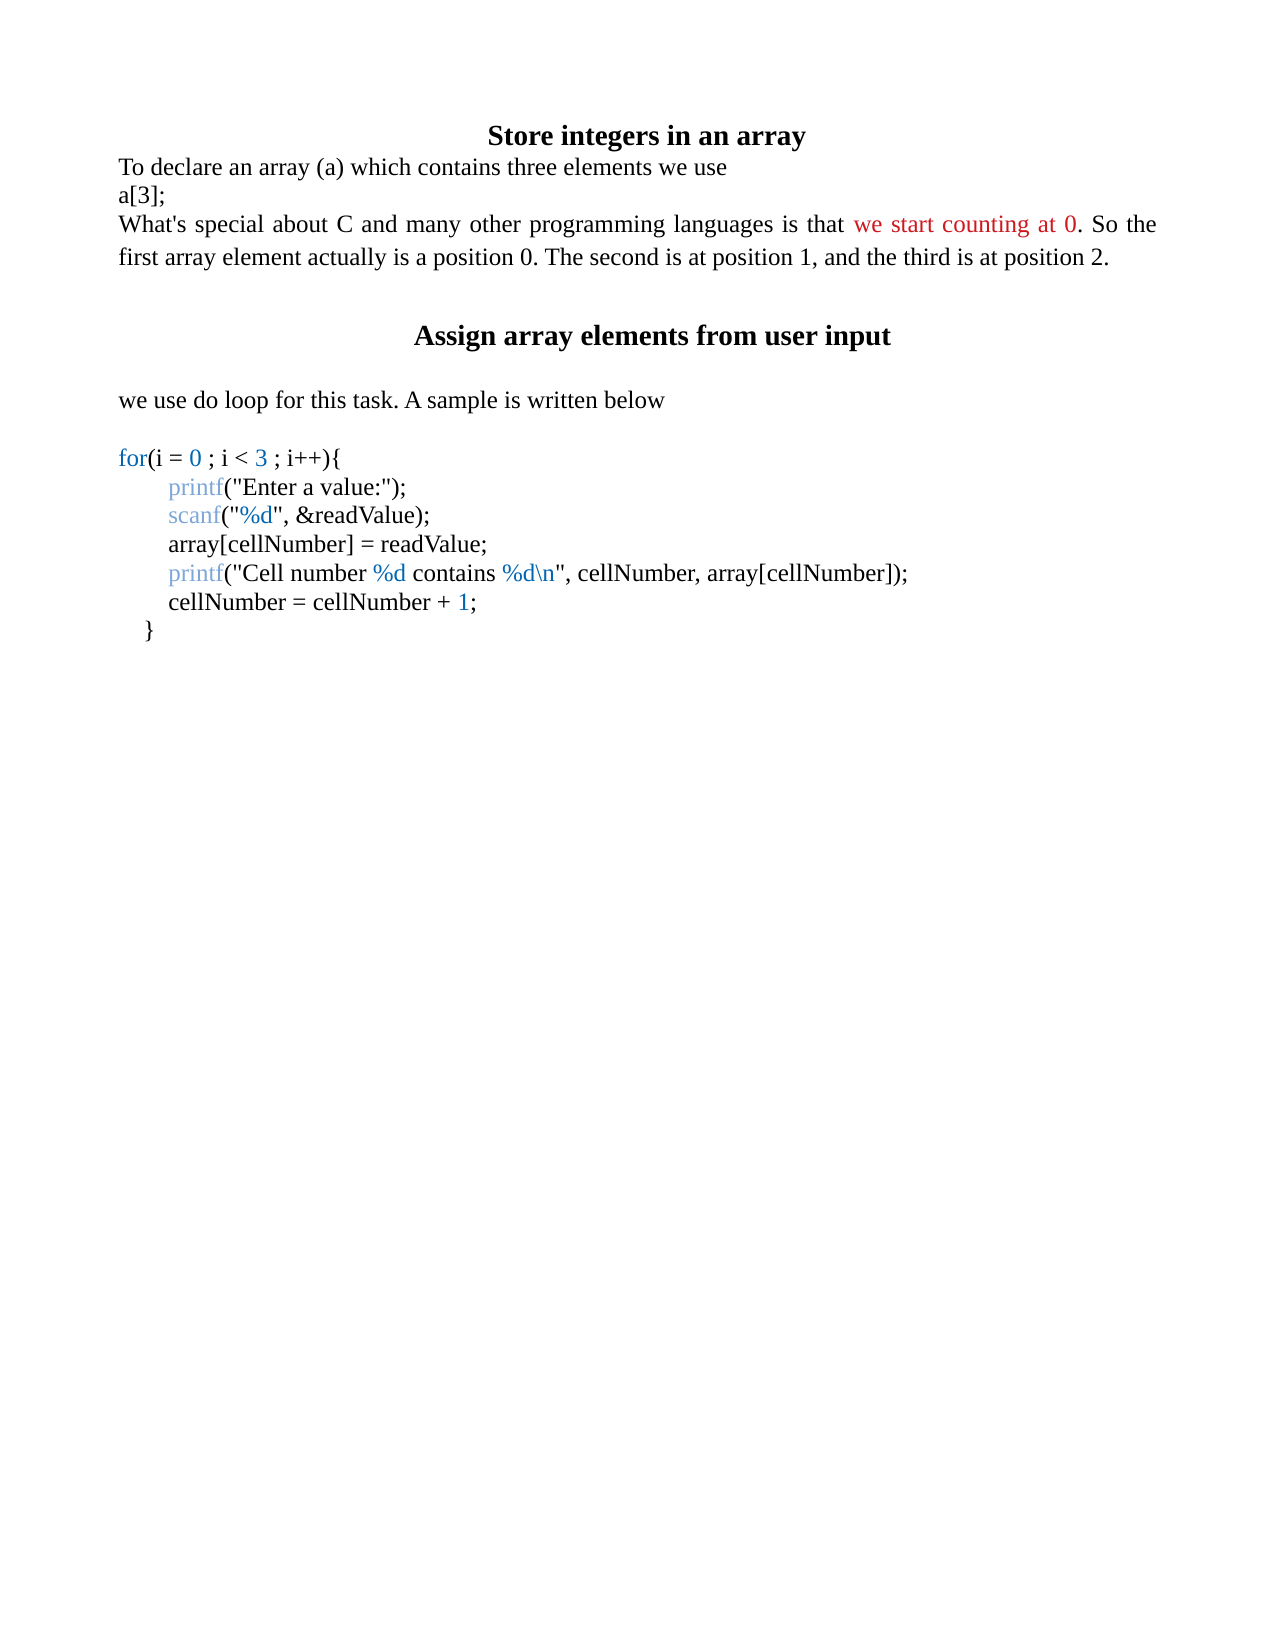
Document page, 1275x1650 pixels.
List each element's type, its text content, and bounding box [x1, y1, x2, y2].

text Assign array elements from user input [413, 318, 1157, 352]
text for(i = 0 ; i < 3 ; i++){ [118, 443, 1157, 472]
text scanf("%d", &readValue); [118, 501, 1157, 529]
text array[cellNumber] = readValue; [118, 529, 1157, 558]
text Store integers in an array [487, 118, 1157, 152]
text cellNumber = cellNumber + 1; [118, 587, 1157, 616]
text To declare an array (a) which contains three elements we use [118, 152, 1157, 180]
text we use do loop for this task. A sample is written below [118, 386, 1157, 414]
text printf("Cell number %d contains %d\n", cellNumber, array[cellNumber]); [118, 558, 1157, 587]
text a[3]; [118, 180, 1157, 209]
text } [118, 616, 1157, 644]
text printf("Enter a value:"); [118, 472, 1157, 501]
text What's special about C and many other programming languages is that we start counting at 0. So the first array element actually is a position 0. The second is at position 1, and the third is at position 2. [118, 209, 1157, 271]
